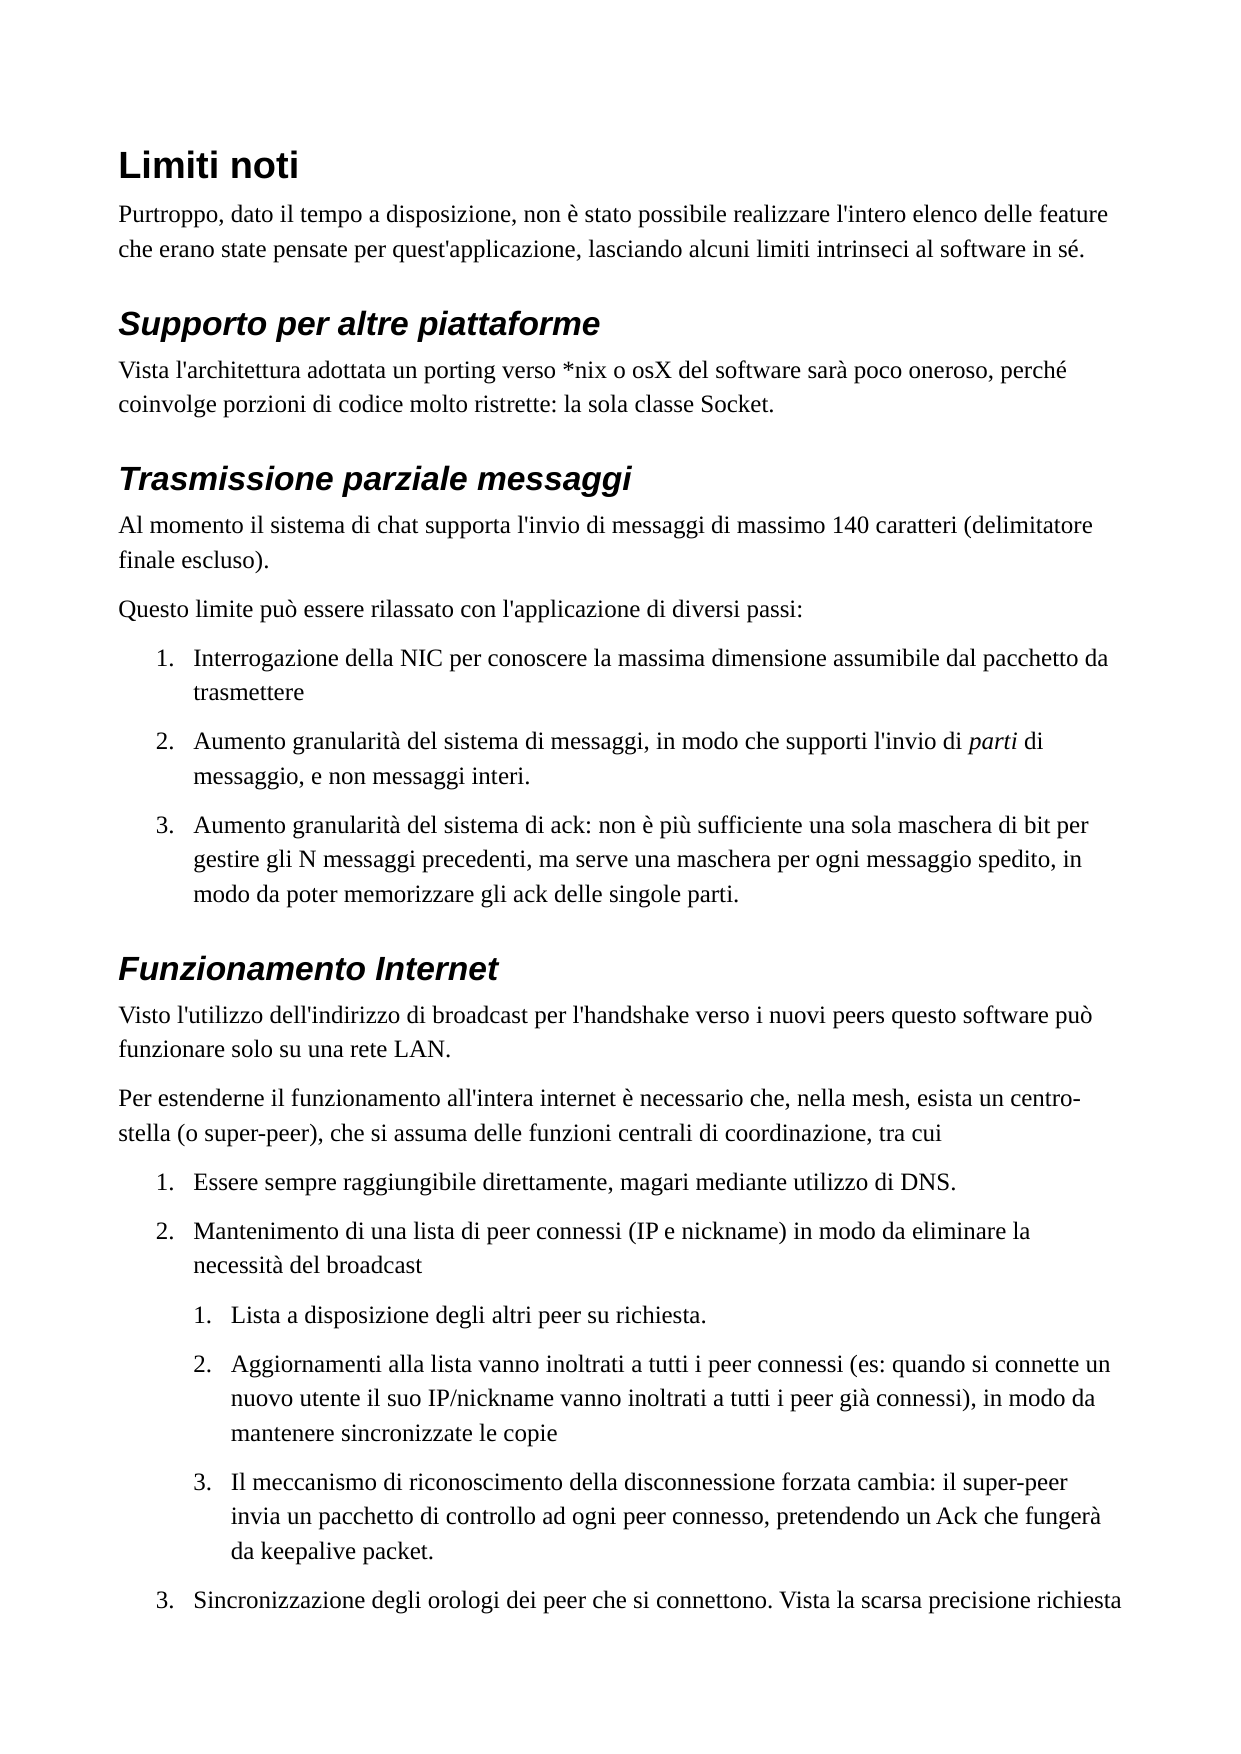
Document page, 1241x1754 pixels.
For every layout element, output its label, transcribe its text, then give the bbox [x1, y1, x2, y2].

subtitle Limiti noti [118, 143, 1122, 187]
text Visto l'utilizzo dell'indirizzo di broadcast per l'handshake verso i nuovi peers questo software può funzionare solo su una rete LAN. [118, 1000, 1122, 1063]
text Questo limite può essere rilassato con l'applicazione di diversi passi: [118, 594, 1122, 623]
list Essere sempre raggiungibile direttamente, magari mediante utilizzo di DNS. [156, 1167, 1122, 1196]
list Aumento granularità del sistema di messaggi, in modo che supporti l'invio di parti di messaggio, e non messaggi interi. [156, 726, 1122, 790]
list Interrogazione della NIC per conoscere la massima dimensione assumibile dal pacchetto da trasmettere [156, 643, 1122, 706]
list Sincronizzazione degli orologi dei peer che si connettono. Vista la scarsa precisione richiesta [156, 1585, 1122, 1613]
subtitle Supporto per altre piattaforme [118, 304, 1122, 342]
text Purtroppo, dato il tempo a disposizione, non è stato possibile realizzare l'intero elenco delle feature che erano state pensate per quest'applicazione, lasciando alcuni limiti intrinseci al software in sé. [118, 199, 1122, 262]
list Aggiornamenti alla lista vanno inoltrati a tutti i peer connessi (es: quando si connette un nuovo utente il suo IP/nickname vanno inoltrati a tutti i peer già connessi), in modo da mantenere sincronizzate le copie [193, 1349, 1122, 1446]
list Aumento granularità del sistema di ack: non è più sufficiente una sola maschera di bit per gestire gli N messaggi precedenti, ma serve una maschera per ogni messaggio spedito, in modo da poter memorizzare gli ack delle singole parti. [156, 810, 1122, 908]
list Lista a disposizione degli altri peer su richiesta. [193, 1300, 1122, 1328]
text Al momento il sistema di chat supporta l'invio di messaggi di massimo 140 caratteri (delimitatore finale escluso). [118, 510, 1122, 573]
list Mantenimento di una lista di peer connessi (IP e nickname) in modo da eliminare la necessità del broadcast [156, 1216, 1122, 1279]
subtitle Trasmissione parziale messaggi [118, 459, 1122, 498]
text Per estenderne il funzionamento all'intera internet è necessario che, nella mesh, esista un centro-stella (o super-peer), che si assuma delle funzioni centrali di coordinazione, tra cui [118, 1083, 1122, 1147]
list Il meccanismo di riconoscimento della disconnessione forzata cambia: il super-peer invia un pacchetto di controllo ad ogni peer connesso, pretendendo un Ack che fungerà da keepalive packet. [193, 1467, 1122, 1564]
text Vista l'architettura adottata un porting verso *nix o osX del software sarà poco oneroso, perché coinvolge porzioni di codice molto ristrette: la sola classe Socket. [118, 355, 1122, 418]
subtitle Funzionamento Internet [118, 949, 1122, 987]
